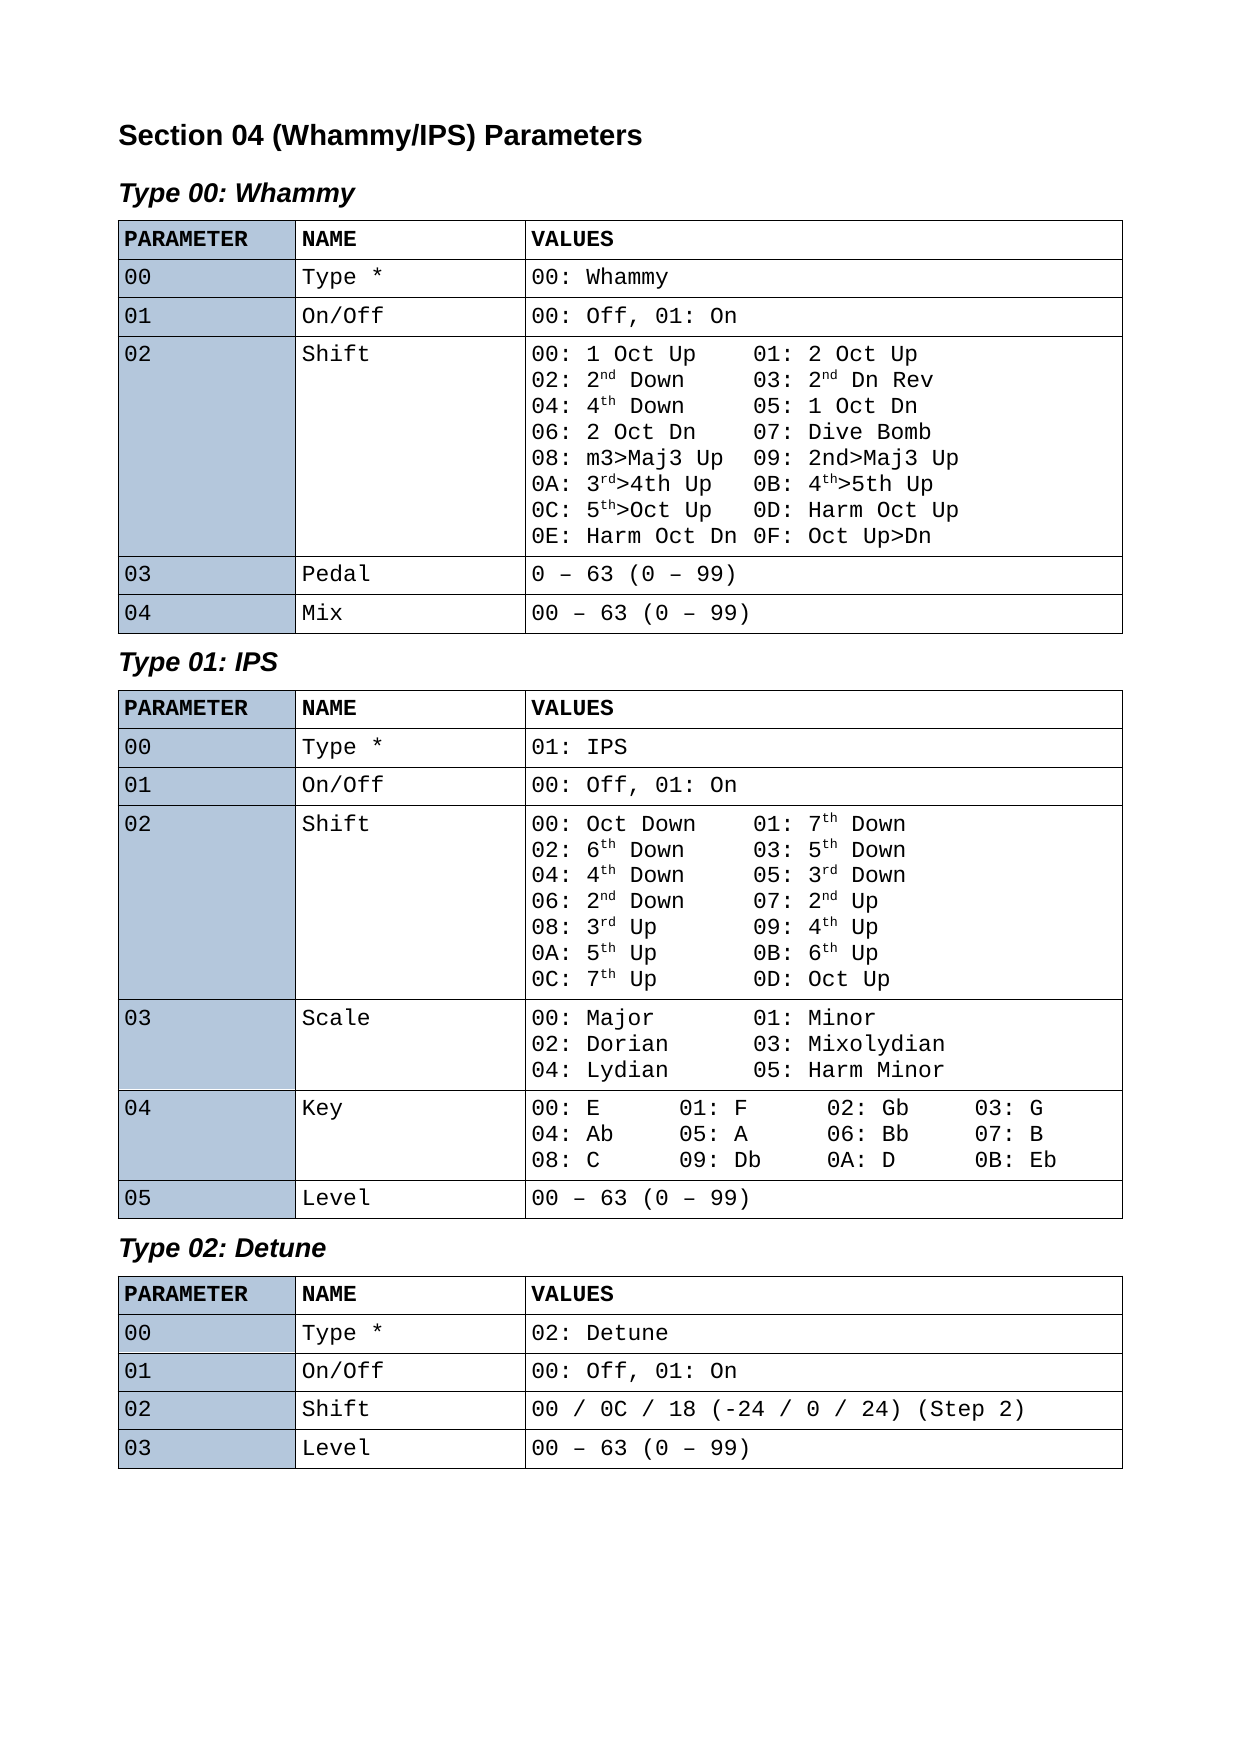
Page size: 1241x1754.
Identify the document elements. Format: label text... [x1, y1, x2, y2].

table_header NAME [296, 221, 525, 259]
table_cell 00: Major 01: Minor 02: Dorian 03: Mixolydian 04: Lydian 05: Harm Minor [526, 1000, 1122, 1089]
table_cell 00: 1 Oct Up 01: 2 Oct Up 02: 2nd Down 03: 2nd Dn Rev 04: 4th Down 05: 1 Oct Dn 06: 2 Oct Dn 07: Dive Bomb 08: m3>Maj3 Up 09: 2nd>Maj3 Up 0A: 3rd>4th Up 0B: 4th>5th Up 0C: 5th>Oct Up 0D: Harm Oct Up 0E: Harm Oct Dn 0F: Oct Up>Dn [526, 337, 1122, 556]
table_cell 00 / 0C / 18 (-24 / 0 / 24) (Step 2) [526, 1392, 1122, 1429]
table_header PARAMETER [119, 691, 295, 728]
table_cell 05 [119, 1181, 295, 1218]
table_cell 03 [119, 1430, 295, 1468]
subtitle Type 01: IPS [118, 646, 1122, 677]
table_cell 03 [119, 557, 295, 594]
table_cell Type * [296, 260, 525, 297]
table_cell 01 [119, 768, 295, 805]
table_cell Type * [296, 729, 525, 767]
table_cell 00 [119, 729, 295, 767]
table_cell 04 [119, 1091, 295, 1180]
table_cell 00 – 63 (0 – 99) [526, 1430, 1122, 1468]
table_cell 0 – 63 (0 – 99) [526, 557, 1122, 594]
table_cell Level [296, 1430, 525, 1468]
table_cell 00: Off, 01: On [526, 1354, 1122, 1391]
table_header PARAMETER [119, 221, 295, 259]
table_cell Shift [296, 337, 525, 556]
table_cell 00: Whammy [526, 260, 1122, 297]
table_cell 02 [119, 1392, 295, 1429]
table_cell Scale [296, 1000, 525, 1089]
table_cell On/Off [296, 768, 525, 805]
table_cell Type * [296, 1315, 525, 1352]
table_cell 01 [119, 298, 295, 336]
table_cell 04 [119, 595, 295, 633]
table_cell 01: IPS [526, 729, 1122, 767]
table_header VALUES [526, 1277, 1122, 1314]
table_cell 00 [119, 1315, 295, 1352]
table_cell 00 [119, 260, 295, 297]
table_cell Mix [296, 595, 525, 633]
table_header PARAMETER [119, 1277, 295, 1314]
subtitle Type 00: Whammy [118, 177, 1122, 208]
table_cell 01 [119, 1354, 295, 1391]
table_cell Shift [296, 1392, 525, 1429]
table_header VALUES [526, 691, 1122, 728]
table_cell 00: E 01: F 02: Gb 03: G 04: Ab 05: A 06: Bb 07: B 08: C 09: Db 0A: D 0B: Eb [526, 1091, 1122, 1180]
table_cell On/Off [296, 1354, 525, 1391]
table_cell On/Off [296, 298, 525, 336]
table_cell 00: Off, 01: On [526, 298, 1122, 336]
table_cell Key [296, 1091, 525, 1180]
table_cell 02 [119, 337, 295, 556]
table_cell Shift [296, 806, 525, 999]
table_header NAME [296, 1277, 525, 1314]
subtitle Section 04 (Whammy/IPS) Parameters [118, 118, 1122, 152]
table_cell 00 – 63 (0 – 99) [526, 595, 1122, 633]
table_cell Level [296, 1181, 525, 1218]
table_cell 02: Detune [526, 1315, 1122, 1352]
table_cell 00: Off, 01: On [526, 768, 1122, 805]
table_header VALUES [526, 221, 1122, 259]
table_cell 00 – 63 (0 – 99) [526, 1181, 1122, 1218]
table_cell 00: Oct Down 01: 7th Down 02: 6th Down 03: 5th Down 04: 4th Down 05: 3rd Down 06: 2nd Down 07: 2nd Up 08: 3rd Up 09: 4th Up 0A: 5th Up 0B: 6th Up 0C: 7th Up 0D: Oct Up [526, 806, 1122, 999]
table_cell 03 [119, 1000, 295, 1089]
table_header NAME [296, 691, 525, 728]
table_cell Pedal [296, 557, 525, 594]
subtitle Type 02: Detune [118, 1232, 1122, 1263]
table_cell 02 [119, 806, 295, 999]
